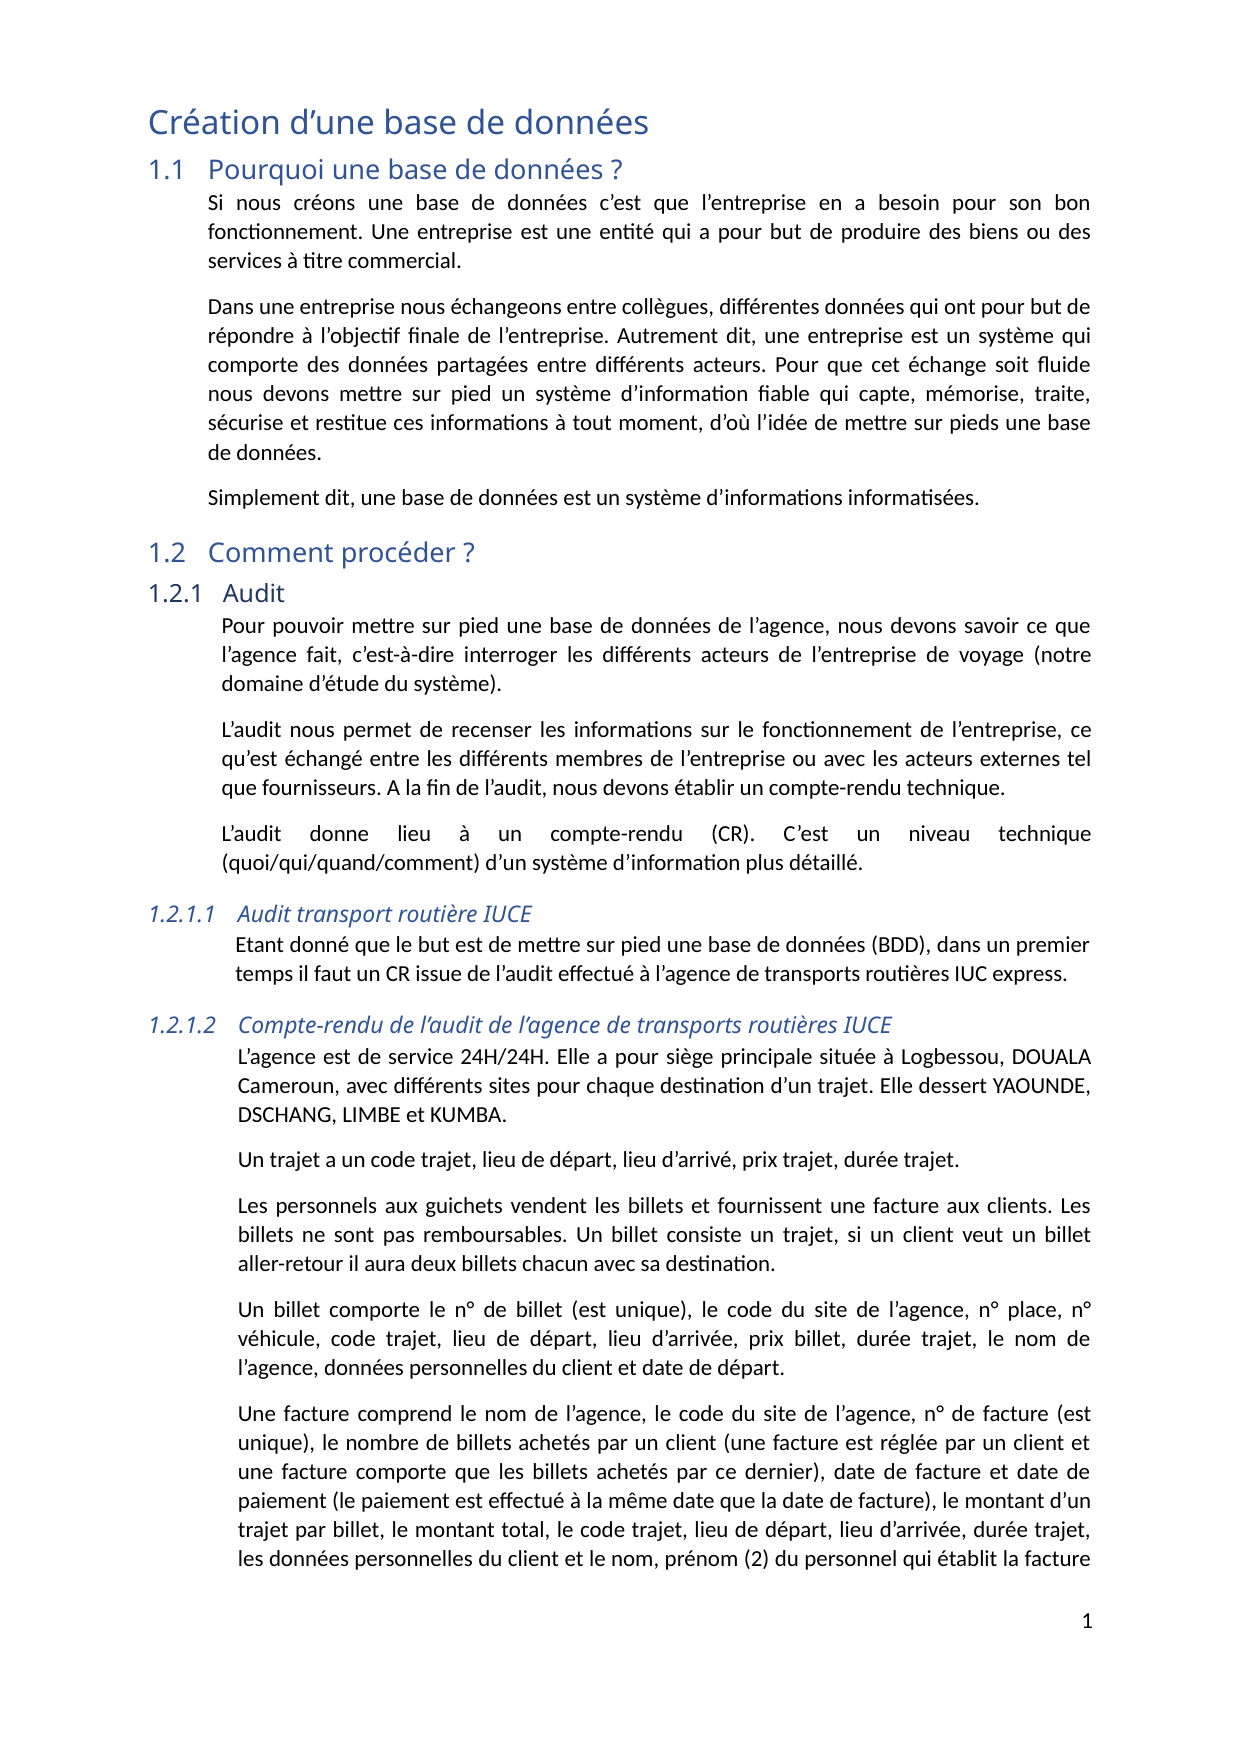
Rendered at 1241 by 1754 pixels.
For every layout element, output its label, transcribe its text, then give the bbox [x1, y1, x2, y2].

text Si nous créons une base de données c’est que l’entreprise en a besoin pour son bon fonctionnement. Une entreprise est une entité qui a pour but de produire des biens ou des services à titre commercial. [208, 188, 1093, 274]
subtitle Création d’une base de données [148, 99, 1093, 144]
text Etant donné que le but est de mettre sur pied une base de données (BDD), dans un premier temps il faut un CR issue de l’audit effectué à l’agence de transports routières IUC express. [235, 930, 1093, 987]
text Pour pouvoir mettre sur pied une base de données de l’agence, nous devons savoir ce que l’agence fait, c’est-à-dire interroger les différents acteurs de l’entreprise de voyage (notre domaine d’étude du système). [221, 611, 1093, 697]
text Une facture comprend le nom de l’agence, le code du site de l’agence, n° de facture (est unique), le nombre de billets achetés par un client (une facture est réglée par un client et une facture comporte que les billets achetés par ce dernier), date de facture et date de paiement (le paiement est effectué à la même date que la date de facture), le montant d’un trajet par billet, le montant total, le code trajet, lieu de départ, lieu d’arrivée, durée trajet, les données personnelles du client et le nom, prénom (2) du personnel qui établit la facture [238, 1399, 1093, 1572]
text L’audit donne lieu à un compte-rendu (CR). C’est un niveau technique (quoi/qui/quand/comment) d’un système d’information plus détaillé. [221, 819, 1093, 876]
subtitle Audit [148, 576, 1093, 610]
text L’audit nous permet de recenser les informations sur le fonctionnement de l’entreprise, ce qu’est échangé entre les différents membres de l’entreprise ou avec les acteurs externes tel que fournisseurs. A la fin de l’audit, nous devons établir un compte-rendu technique. [221, 715, 1093, 801]
text Simplement dit, une base de données est un système d’informations informatisées. [208, 483, 1093, 511]
text Les personnels aux guichets vendent les billets et fournissent une facture aux clients. Les billets ne sont pas remboursables. Un billet consiste un trajet, si un client veut un billet aller-retour il aura deux billets chacun avec sa destination. [238, 1191, 1093, 1277]
subtitle Comment procéder ? [148, 533, 1093, 570]
subtitle Compte-rendu de l’audit de l’agence de transports routières IUCE [148, 1009, 1093, 1041]
text Un trajet a un code trajet, lieu de départ, lieu d’arrivé, prix trajet, durée trajet. [238, 1146, 1093, 1174]
text Dans une entreprise nous échangeons entre collègues, différentes données qui ont pour but de répondre à l’objectif finale de l’entreprise. Autrement dit, une entreprise est un système qui comporte des données partagées entre différents acteurs. Pour que cet échange soit fluide nous devons mettre sur pied un système d’information fiable qui capte, mémorise, traite, sécurise et restitue ces informations à tout moment, d’où l’idée de mettre sur pieds une base de données. [208, 292, 1093, 466]
text Un billet comporte le n° de billet (est unique), le code du site de l’agence, n° place, n° véhicule, code trajet, lieu de départ, lieu d’arrivée, prix billet, durée trajet, le nom de l’agence, données personnelles du client et date de départ. [238, 1295, 1093, 1381]
subtitle Audit transport routière IUCE [148, 898, 1093, 929]
subtitle Pourquoi une base de données ? [148, 150, 1093, 187]
text L’agence est de service 24H/24H. Elle a pour siège principale située à Logbessou, DOUALA Cameroun, avec différents sites pour chaque destination d’un trajet. Elle dessert YAOUNDE, DSCHANG, LIMBE et KUMBA. [238, 1042, 1093, 1128]
